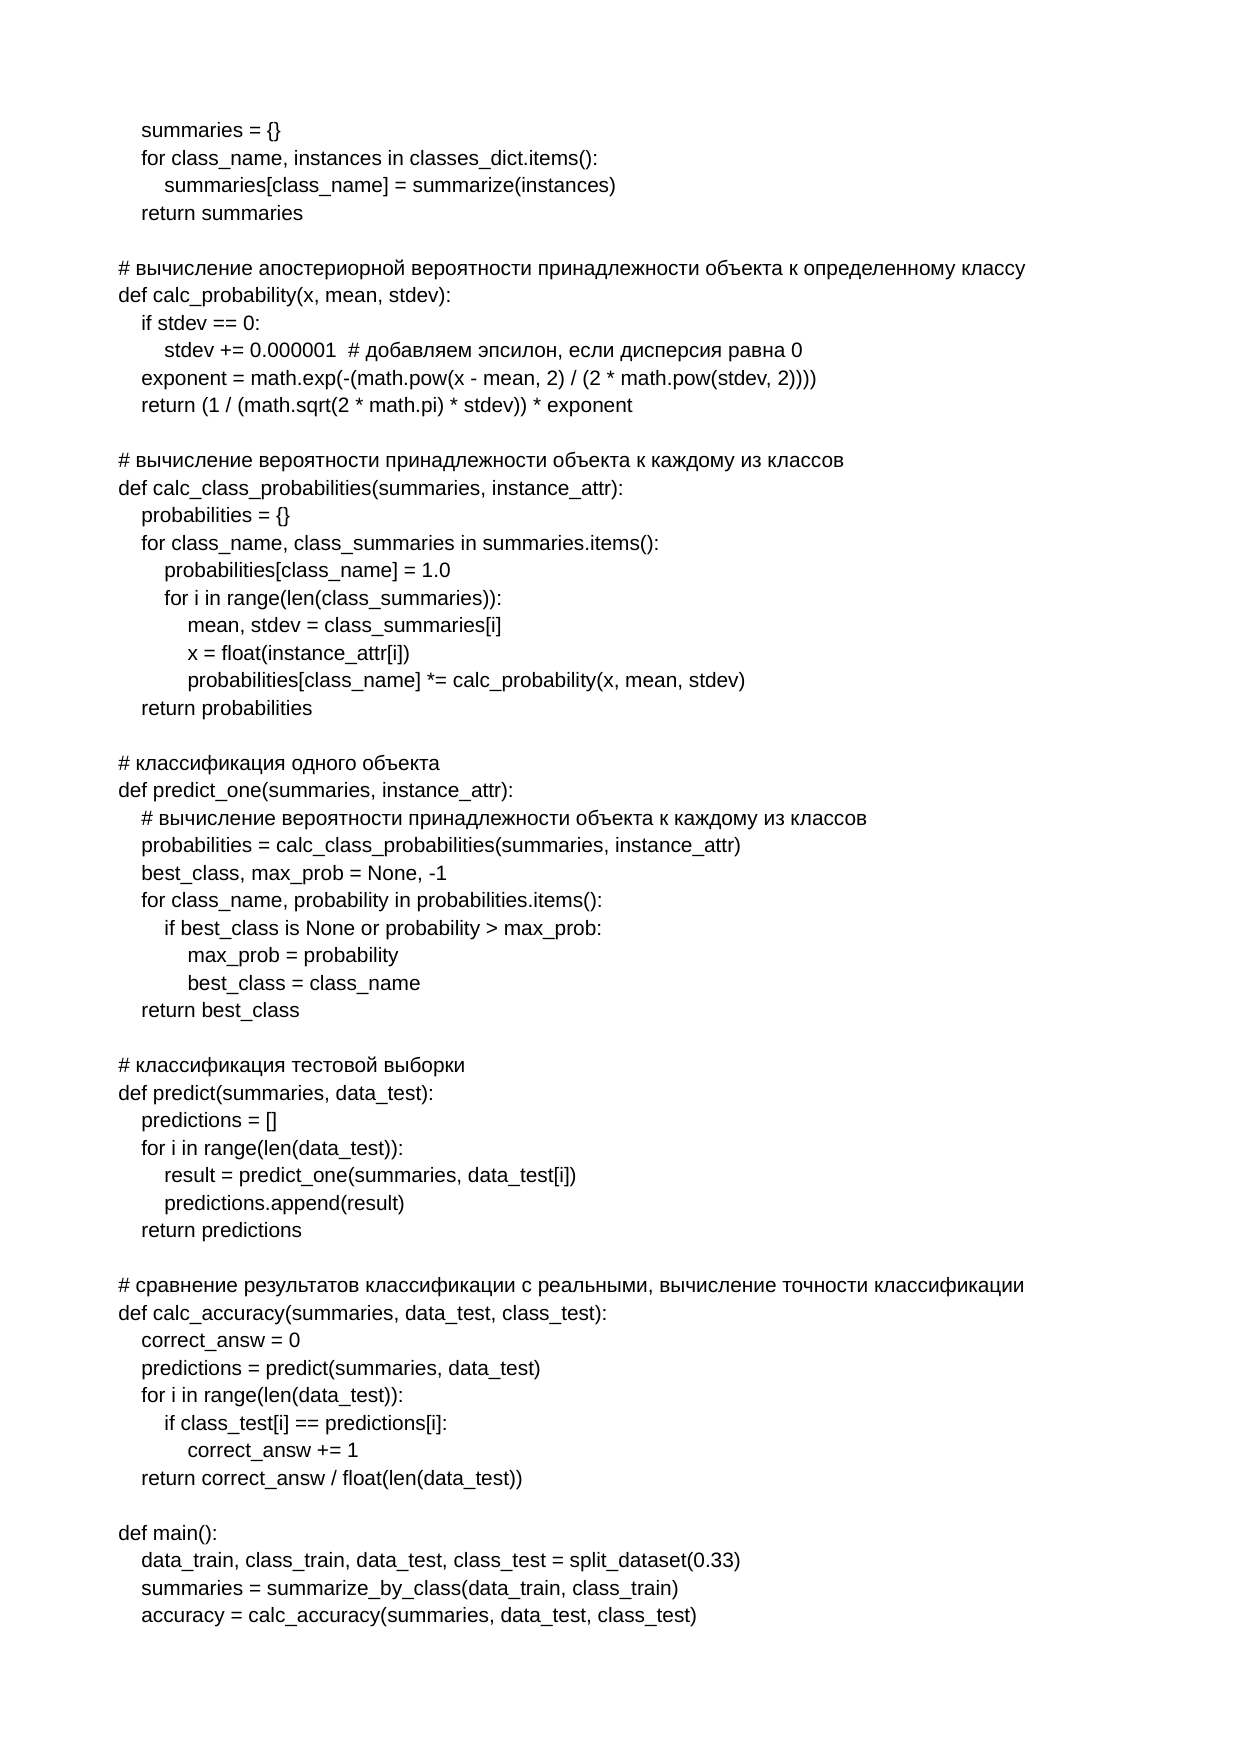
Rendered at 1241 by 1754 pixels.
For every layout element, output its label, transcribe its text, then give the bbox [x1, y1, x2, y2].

text return correct_answ / float(len(data_test)) [118, 1466, 1122, 1489]
text # классификация одного объекта [118, 751, 1122, 774]
text best_class, max_prob = None, -1 [118, 861, 1122, 884]
text def calc_probability(x, mean, stdev): [118, 283, 1122, 307]
text summaries = summarize_by_class(data_train, class_train) [118, 1576, 1122, 1599]
text if stdev == 0: [118, 311, 1122, 334]
text return best_class [118, 998, 1122, 1022]
text # вычисление вероятности принадлежности объекта к каждому из классов [118, 448, 1122, 472]
text return (1 / (math.sqrt(2 * math.pi) * stdev)) * exponent [118, 393, 1122, 417]
text for class_name, class_summaries in summaries.items(): [118, 531, 1122, 554]
text correct_answ = 0 [118, 1328, 1122, 1352]
text # вычисление апостериорной вероятности принадлежности объекта к определенному классу [118, 256, 1122, 279]
text predictions = [] [118, 1108, 1122, 1132]
text summaries = {} [118, 118, 1122, 142]
text # классификация тестовой выборки [118, 1053, 1122, 1077]
text if best_class is None or probability > max_prob: [118, 916, 1122, 939]
text for i in range(len(class_summaries)): [118, 586, 1122, 609]
text for class_name, probability in probabilities.items(): [118, 888, 1122, 912]
text def calc_accuracy(summaries, data_test, class_test): [118, 1301, 1122, 1324]
text mean, stdev = class_summaries[i] [118, 613, 1122, 637]
text summaries[class_name] = summarize(instances) [118, 173, 1122, 197]
text max_prob = probability [118, 943, 1122, 967]
text exponent = math.exp(-(math.pow(x - mean, 2) / (2 * math.pow(stdev, 2)))) [118, 366, 1122, 389]
text def main(): [118, 1521, 1122, 1544]
text for i in range(len(data_test)): [118, 1136, 1122, 1159]
text predictions = predict(summaries, data_test) [118, 1356, 1122, 1379]
text def predict_one(summaries, instance_attr): [118, 778, 1122, 802]
text if class_test[i] == predictions[i]: [118, 1411, 1122, 1434]
text def calc_class_probabilities(summaries, instance_attr): [118, 476, 1122, 499]
text predictions.append(result) [118, 1191, 1122, 1214]
text return probabilities [118, 696, 1122, 719]
text probabilities[class_name] *= calc_probability(x, mean, stdev) [118, 668, 1122, 692]
text def predict(summaries, data_test): [118, 1081, 1122, 1104]
text probabilities[class_name] = 1.0 [118, 558, 1122, 582]
text x = float(instance_attr[i]) [118, 641, 1122, 664]
text data_train, class_train, data_test, class_test = split_dataset(0.33) [118, 1548, 1122, 1572]
text # сравнение результатов классификации с реальными, вычисление точности классификации [118, 1273, 1122, 1297]
text for class_name, instances in classes_dict.items(): [118, 146, 1122, 169]
text result = predict_one(summaries, data_test[i]) [118, 1163, 1122, 1187]
text return predictions [118, 1218, 1122, 1242]
text probabilities = {} [118, 503, 1122, 527]
text correct_answ += 1 [118, 1438, 1122, 1462]
text probabilities = calc_class_probabilities(summaries, instance_attr) [118, 833, 1122, 857]
text for i in range(len(data_test)): [118, 1383, 1122, 1407]
text stdev += 0.000001 # добавляем эпсилон, если дисперсия равна 0 [118, 338, 1122, 362]
text accuracy = calc_accuracy(summaries, data_test, class_test) [118, 1603, 1122, 1627]
text return summaries [118, 201, 1122, 224]
text # вычисление вероятности принадлежности объекта к каждому из классов [118, 806, 1122, 829]
text best_class = class_name [118, 971, 1122, 994]
